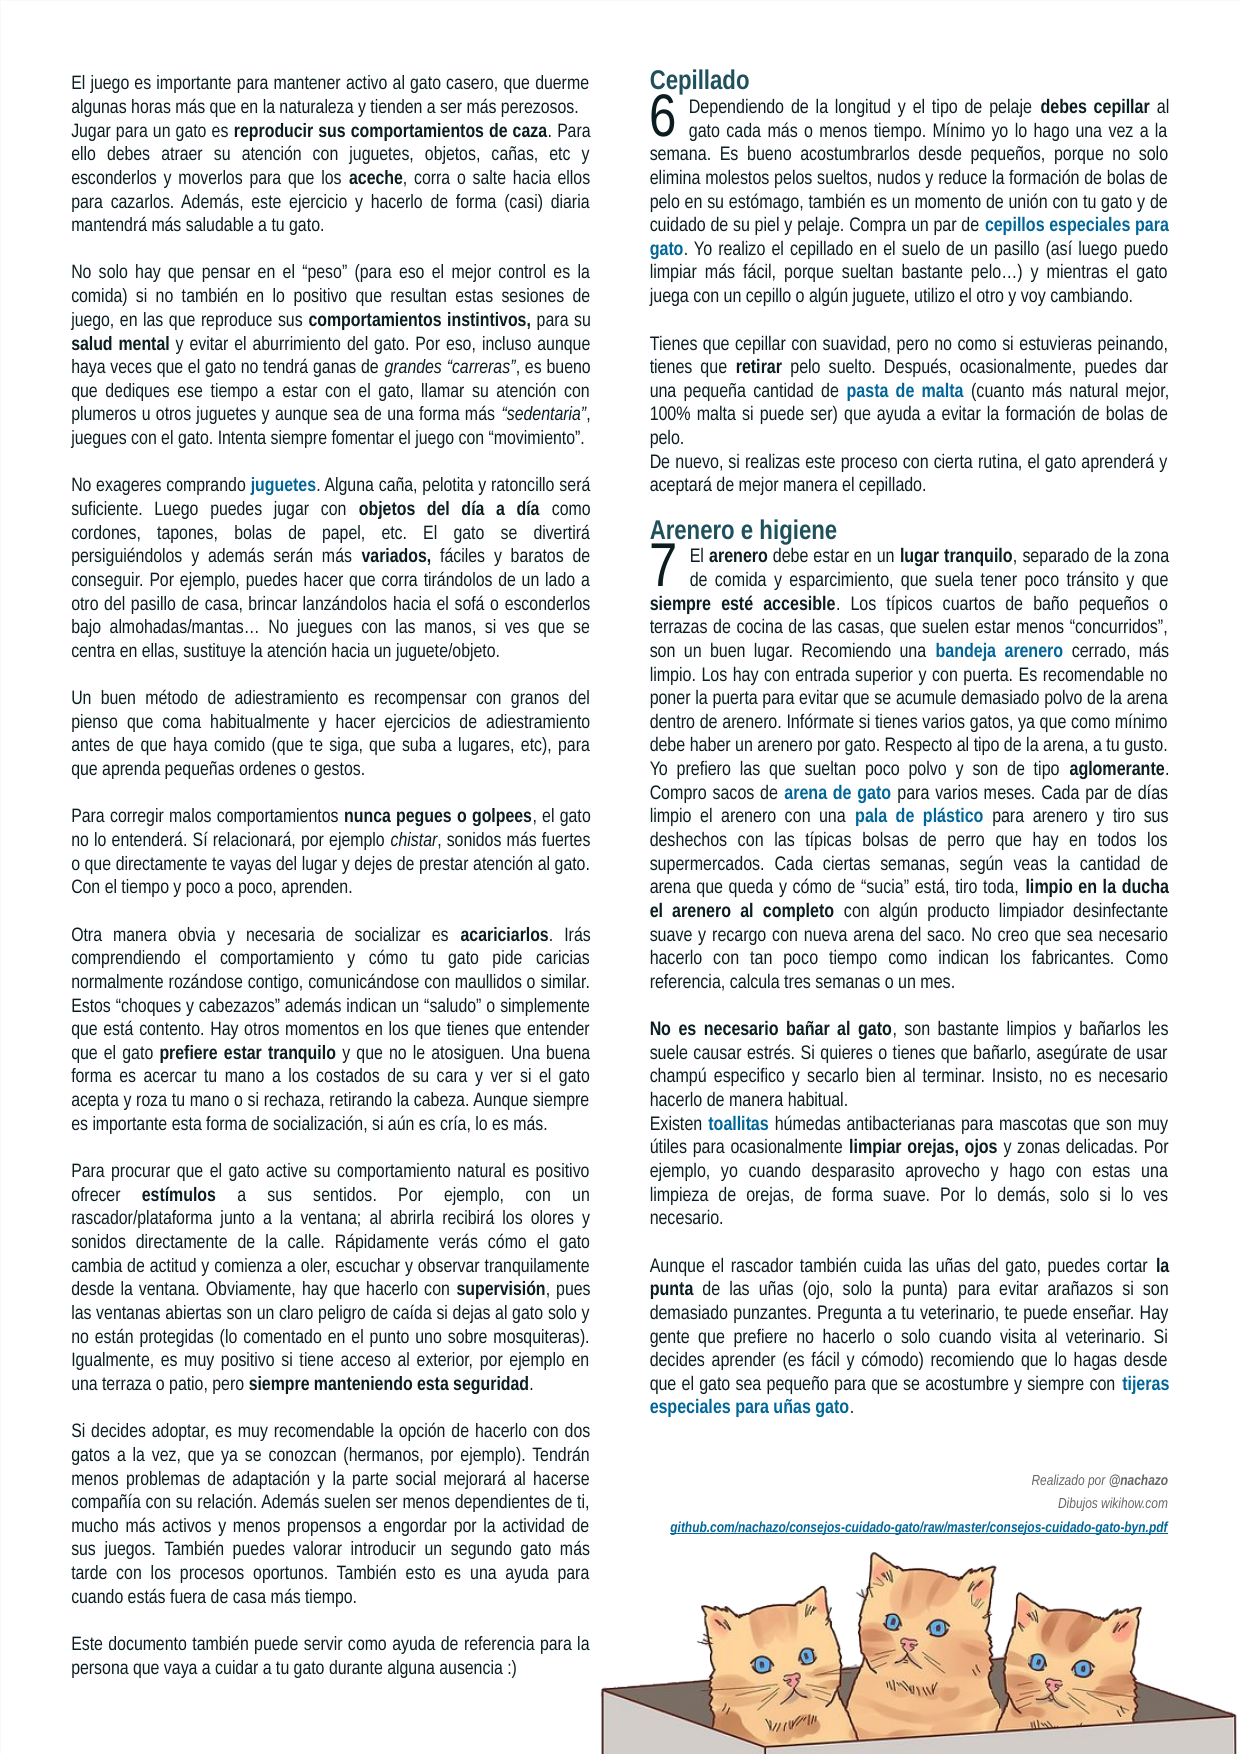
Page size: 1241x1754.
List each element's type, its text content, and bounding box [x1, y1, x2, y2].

text 6Dependiendo de la longitud y el tipo de pelaje debes cepillar al gato cada más o menos tiempo. Mínimo yo lo hago una vez a la semana. Es bueno acostumbrarlos desde pequeños, porque no solo elimina molestos pelos sueltos, nudos y reduce la formación de bolas de pelo en su estómago, también es un momento de unión con tu gato y de cuidado de su piel y pelaje. Compra un par de cepillos especiales para gato. Yo realizo el cepillado en el suelo de un pasillo (así luego puedo limpiar más fácil, porque sueltan bastante pelo…) y mientras el gato juega con un cepillo o algún juguete, utilizo el otro y voy cambiando. [649, 94, 1169, 307]
text Arenero e higiene [649, 520, 1169, 544]
text Jugar para un gato es reproducir sus comportamientos de caza. Para ello debes atraer su atención con juguetes, objetos, cañas, etc y esconderlos y moverlos para que los aceche, corra o salte hacia ellos para cazarlos. Además, este ejercicio y hacerlo de forma (casi) diaria mantendrá más saludable a tu gato. [71, 118, 591, 236]
text Existen toallitas húmedas antibacterianas para mascotas que son muy útiles para ocasionalmente limpiar orejas, ojos y zonas delicadas. Por ejemplo, yo cuando desparasito aprovecho y hago con estas una limpieza de orejas, de forma suave. Por lo demás, solo si lo ves necesario. [649, 1111, 1169, 1229]
text Tienes que cepillar con suavidad, pero no como si estuvieras peinando, tienes que retirar pelo suelto. Después, ocasionalmente, puedes dar una pequeña cantidad de pasta de malta (cuanto más natural mejor, 100% malta si puede ser) que ayuda a evitar la formación de bolas de pelo. [649, 331, 1169, 449]
text Realizado por @nachazo [649, 1466, 1169, 1490]
picture [598, 1550, 1241, 1754]
text Este documento también puede servir como ayuda de referencia para la persona que vaya a cuidar a tu gato durante alguna ausencia :) [71, 1632, 591, 1679]
text Cepillado [649, 71, 1169, 94]
text Otra manera obvia y necesaria de socializar es acariciarlos. Irás comprendiendo el comportamiento y cómo tu gato pide caricias normalmente rozándose contigo, comunicándose con maullidos o similar. Estos “choques y cabezazos” además indican un “saludo” o simplemente que está contento. Hay otros momentos en los que tienes que entender que el gato prefiere estar tranquilo y que no le atosiguen. Una buena forma es acercar tu mano a los costados de su cara y ver si el gato acepta y roza tu mano o si rechaza, retirando la cabeza. Aunque siempre es importante esta forma de socialización, si aún es cría, lo es más. [71, 922, 591, 1135]
text Dibujos wikihow.com [649, 1490, 1169, 1513]
text 7El arenero debe estar en un lugar tranquilo, separado de la zona de comida y esparcimiento, que suela tener poco tránsito y que siempre esté accesible. Los típicos cuartos de baño pequeños o terrazas de cocina de las casas, que suelen estar menos “concurridos”, son un buen lugar. Recomiendo una bandeja arenero cerrado, más limpio. Los hay con entrada superior y con puerta. Es recomendable no poner la puerta para evitar que se acumule demasiado polvo de la arena dentro de arenero. Infórmate si tienes varios gatos, ya que como mínimo debe haber un arenero por gato. Respecto al tipo de la arena, a tu gusto. Yo prefiero las que sueltan poco polvo y son de tipo aglomerante. Compro sacos de arena de gato para varios meses. Cada par de días limpio el arenero con una pala de plástico para arenero y tiro sus deshechos con las típicas bolsas de perro que hay en todos los supermercados. Cada ciertas semanas, según veas la cantidad de arena que queda y cómo de “sucia” está, tiro toda, limpio en la ducha el arenero al completo con algún producto limpiador desinfectante suave y recargo con nueva arena del saco. No creo que sea necesario hacerlo con tan poco tiempo como indican los fabricantes. Como referencia, calcula tres semanas o un mes. [649, 544, 1169, 993]
text No es necesario bañar al gato, son bastante limpios y bañarlos les suele causar estrés. Si quieres o tienes que bañarlo, asegúrate de usar champú especifico y secarlo bien al terminar. Insisto, no es necesario hacerlo de manera habitual. [649, 1017, 1169, 1111]
text Un buen método de adiestramiento es recompensar con granos del pienso que coma habitualmente y hacer ejercicios de adiestramiento antes de que haya comido (que te siga, que suba a lugares, etc), para que aprenda pequeñas ordenes o gestos. [71, 686, 591, 780]
text Para corregir malos comportamientos nunca pegues o golpees, el gato no lo entenderá. Sí relacionará, por ejemplo chistar, sonidos más fuertes o que directamente te vayas del lugar y dejes de prestar atención al gato. Con el tiempo y poco a poco, aprenden. [71, 804, 591, 898]
text Aunque el rascador también cuida las uñas del gato, puedes cortar la punta de las uñas (ojo, solo la punta) para evitar arañazos si son demasiado punzantes. Pregunta a tu veterinario, te puede enseñar. Hay gente que prefiere no hacerlo o solo cuando visita al veterinario. Si decides aprender (es fácil y cómodo) recomiendo que lo hagas desde que el gato sea pequeño para que se acostumbre y siempre con tijeras especiales para uñas gato. [649, 1253, 1169, 1419]
text github.com/nachazo/consejos-cuidado-gato/raw/master/consejos-cuidado-gato-byn.pdf [649, 1513, 1169, 1537]
text El juego es importante para mantener activo al gato casero, que duerme algunas horas más que en la naturaleza y tienden a ser más perezosos. [71, 71, 591, 118]
text De nuevo, si realizas este proceso con cierta rutina, el gato aprenderá y aceptará de mejor manera el cepillado. [649, 449, 1169, 497]
text Si decides adoptar, es muy recomendable la opción de hacerlo con dos gatos a la vez, que ya se conozcan (hermanos, por ejemplo). Tendrán menos problemas de adaptación y la parte social mejorará al hacerse compañía con su relación. Además suelen ser menos dependientes de ti, mucho más activos y menos propensos a engordar por la actividad de sus juegos. También puedes valorar introducir un segundo gato más tarde con los procesos oportunos. También esto es una ayuda para cuando estás fuera de casa más tiempo. [71, 1419, 591, 1608]
text No solo hay que pensar en el “peso” (para eso el mejor control es la comida) si no también en lo positivo que resultan estas sesiones de juego, en las que reproduce sus comportamientos instintivos, para su salud mental y evitar el aburrimiento del gato. Por eso, incluso aunque haya veces que el gato no tendrá ganas de grandes “carreras”, es bueno que dediques ese tiempo a estar con el gato, llamar su atención con plumeros u otros juguetes y aunque sea de una forma más “sedentaria”, juegues con el gato. Intenta siempre fomentar el juego con “movimiento”. [71, 260, 591, 449]
text No exageres comprando juguetes. Alguna caña, pelotita y ratoncillo será suficiente. Luego puedes jugar con objetos del día a día como cordones, tapones, bolas de papel, etc. El gato se divertirá persiguiéndolos y además serán más variados, fáciles y baratos de conseguir. Por ejemplo, puedes hacer que corra tirándolos de un lado a otro del pasillo de casa, brincar lanzándolos hacia el sofá o esconderlos bajo almohadas/mantas… No juegues con las manos, si ves que se centra en ellas, sustituye la atención hacia un juguete/objeto. [71, 473, 591, 662]
text Para procurar que el gato active su comportamiento natural es positivo ofrecer estímulos a sus sentidos. Por ejemplo, con un rascador/plataforma junto a la ventana; al abrirla recibirá los olores y sonidos directamente de la calle. Rápidamente verás cómo el gato cambia de actitud y comienza a oler, escuchar y observar tranquilamente desde la ventana. Obviamente, hay que hacerlo con supervisión, pues las ventanas abiertas son un claro peligro de caída si dejas al gato solo y no están protegidas (lo comentado en el punto uno sobre mosquiteras). Igualmente, es muy positivo si tiene acceso al exterior, por ejemplo en una terraza o patio, pero siempre manteniendo esta seguridad. [71, 1159, 591, 1395]
